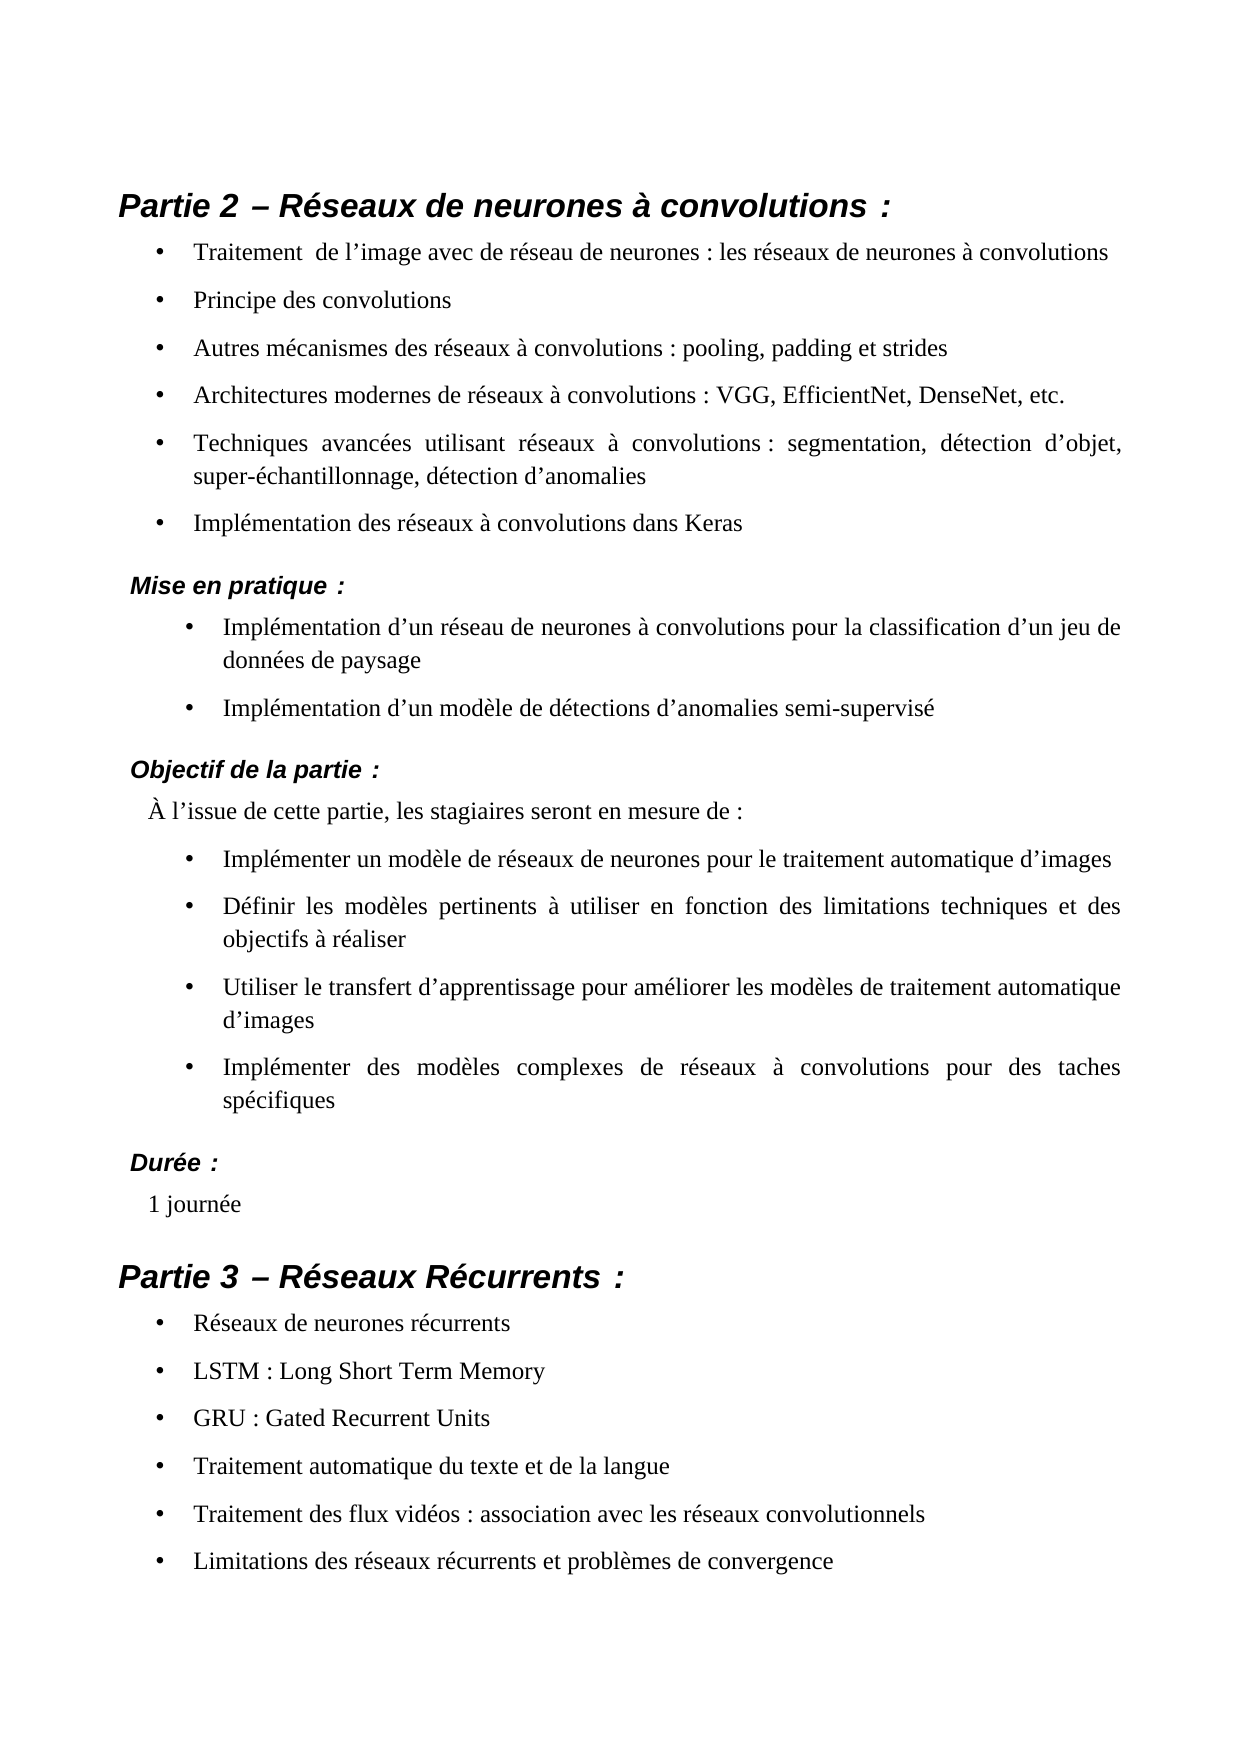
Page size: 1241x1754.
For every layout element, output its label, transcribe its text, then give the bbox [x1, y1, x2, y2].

list Implémenter des modèles complexes de réseaux à convolutions pour des taches spécifiques [185, 1052, 1122, 1114]
list Traitement de l’image avec de réseau de neurones : les réseaux de neurones à convolutions [156, 237, 1122, 266]
list Implémenter un modèle de réseaux de neurones pour le traitement automatique d’images [185, 844, 1122, 872]
list Architectures modernes de réseaux à convolutions : VGG, EfficientNet, DenseNet, etc. [156, 380, 1122, 409]
list Définir les modèles pertinents à utiliser en fonction des limitations techniques et des objectifs à réaliser [185, 891, 1122, 953]
text À l’issue de cette partie, les stagiaires seront en mesure de : [148, 796, 1122, 825]
list Traitement automatique du texte et de la langue [156, 1451, 1122, 1480]
list Implémentation d’un modèle de détections d’anomalies semi-supervisé [185, 693, 1122, 721]
list Autres mécanismes des réseaux à convolutions : pooling, padding et strides [156, 333, 1122, 361]
list Implémentation des réseaux à convolutions dans Keras [156, 508, 1122, 537]
subtitle Partie 3 – Réseaux Récurrents : [118, 1257, 1122, 1296]
list Techniques avancées utilisant réseaux à convolutions : segmentation, détection d’objet, super-échantillonnage, détection d’anomalies [156, 428, 1122, 490]
subtitle Partie 2 – Réseaux de neurones à convolutions : [118, 187, 1122, 225]
list GRU : Gated Recurrent Units [156, 1403, 1122, 1432]
text 1 journée [148, 1189, 1122, 1218]
list Limitations des réseaux récurrents et problèmes de convergence [156, 1546, 1122, 1575]
subtitle Objectif de la partie : [130, 755, 1110, 783]
subtitle Mise en pratique : [130, 571, 1110, 599]
list Réseaux de neurones récurrents [156, 1308, 1122, 1337]
list Implémentation d’un réseau de neurones à convolutions pour la classification d’un jeu de données de paysage [185, 612, 1122, 674]
list Traitement des flux vidéos : association avec les réseaux convolutionnels [156, 1499, 1122, 1527]
list Principe des convolutions [156, 285, 1122, 314]
list Utiliser le transfert d’apprentissage pour améliorer les modèles de traitement automatique d’images [185, 972, 1122, 1034]
subtitle Durée : [130, 1148, 1110, 1176]
list LSTM : Long Short Term Memory [156, 1356, 1122, 1385]
